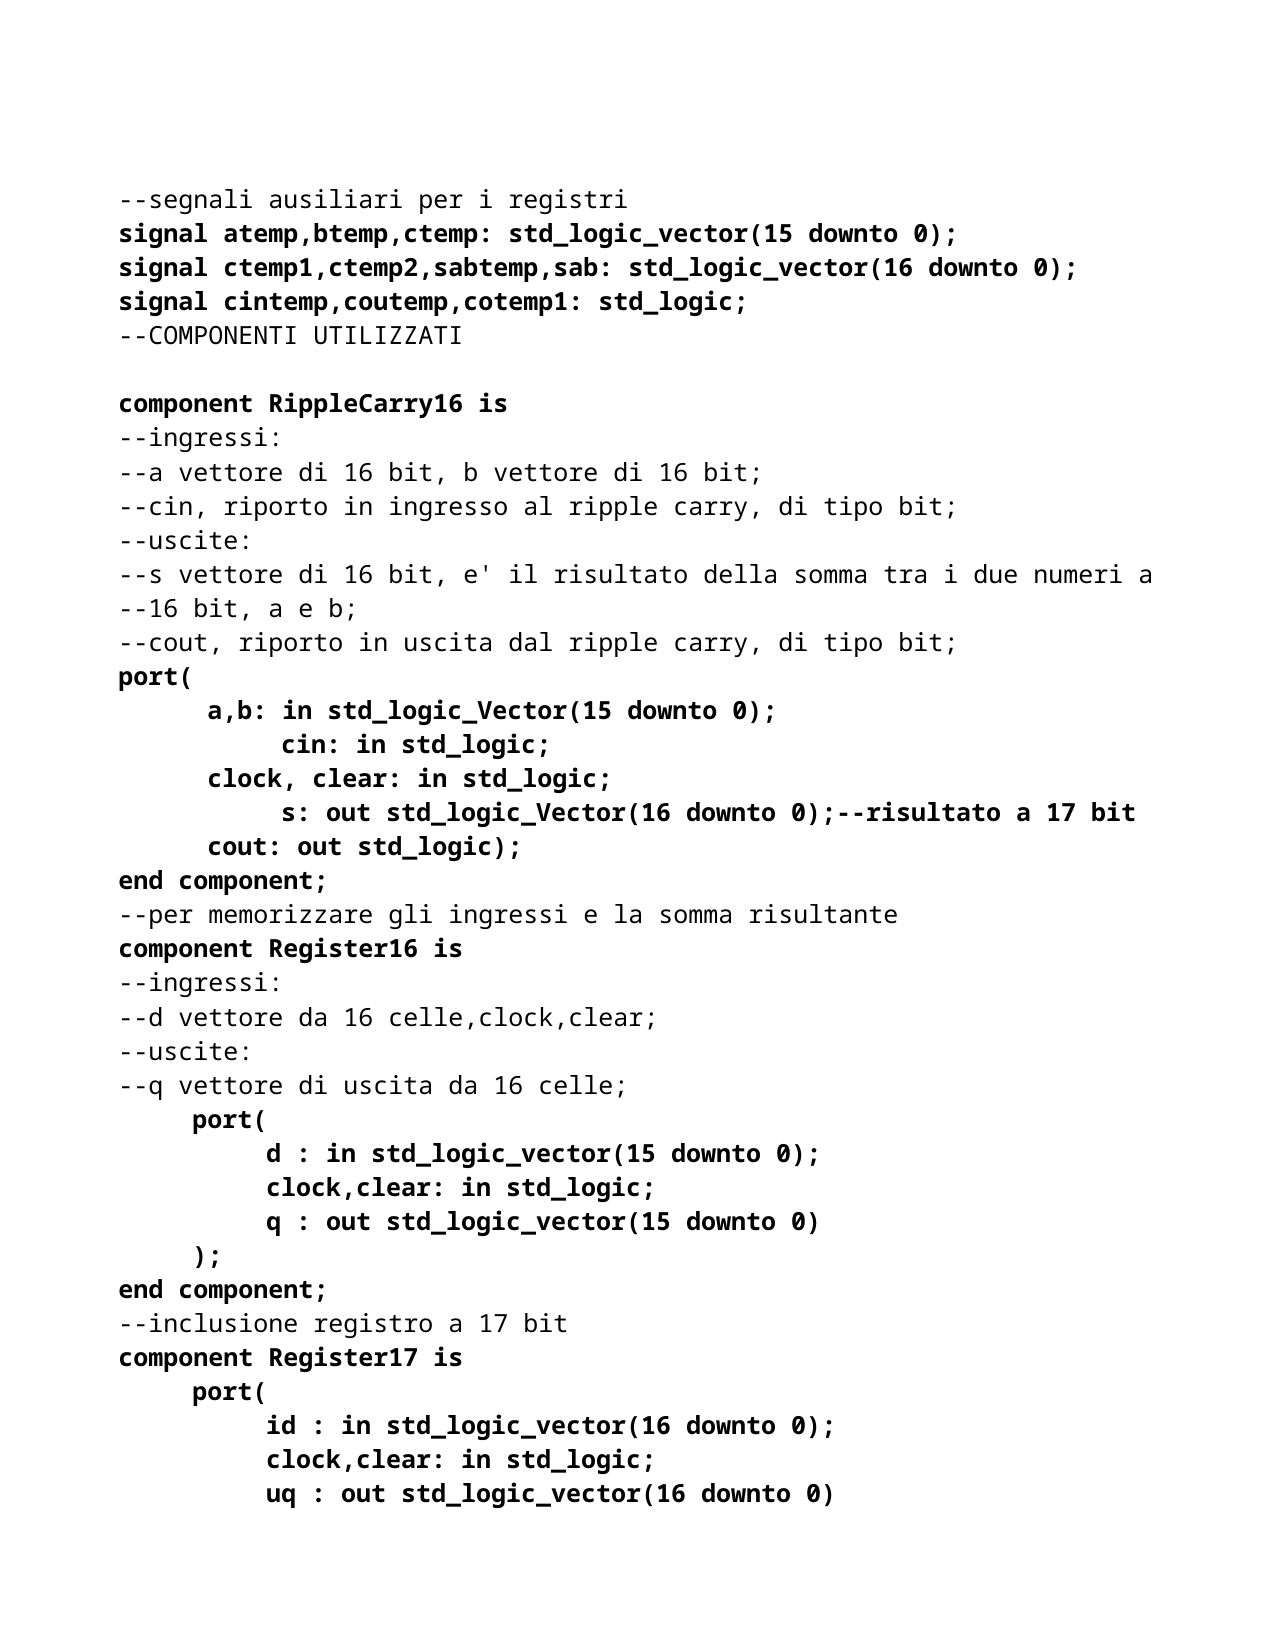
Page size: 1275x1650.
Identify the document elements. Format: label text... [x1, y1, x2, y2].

text clock, clear: in std_logic; [118, 761, 1157, 795]
text --COMPONENTI UTILIZZATI [118, 318, 1157, 352]
text --ingressi: [118, 965, 1157, 999]
text signal cintemp,coutemp,cotemp1: std_logic; [118, 284, 1157, 318]
text --uscite: [118, 1033, 1157, 1067]
text clock,clear: in std_logic; [118, 1442, 1157, 1476]
text component Register16 is [118, 931, 1157, 965]
text --uscite: [118, 522, 1157, 556]
text --ingressi: [118, 420, 1157, 454]
text port( [118, 1374, 1157, 1408]
text port( [118, 1101, 1157, 1135]
text end component; [118, 1272, 1157, 1306]
text signal atemp,btemp,ctemp: std_logic_vector(15 downto 0); [118, 216, 1157, 250]
text cin: in std_logic; [118, 727, 1157, 761]
text clock,clear: in std_logic; [118, 1169, 1157, 1203]
text signal ctemp1,ctemp2,sabtemp,sab: std_logic_vector(16 downto 0); [118, 250, 1157, 284]
text --q vettore di uscita da 16 celle; [118, 1067, 1157, 1101]
text --inclusione registro a 17 bit [118, 1306, 1157, 1340]
text component Register17 is [118, 1340, 1157, 1374]
text --cout, riporto in uscita dal ripple carry, di tipo bit; [118, 624, 1157, 658]
text a,b: in std_logic_Vector(15 downto 0); [118, 693, 1157, 727]
text --a vettore di 16 bit, b vettore di 16 bit; [118, 454, 1157, 488]
text component RippleCarry16 is [118, 386, 1157, 420]
text q : out std_logic_vector(15 downto 0) [118, 1203, 1157, 1238]
text --s vettore di 16 bit, e' il risultato della somma tra i due numeri a --16 bit, a e b; [118, 556, 1157, 624]
text port( [118, 658, 1157, 693]
text end component; [118, 863, 1157, 897]
text --segnali ausiliari per i registri [118, 182, 1157, 216]
text s: out std_logic_Vector(16 downto 0);--risultato a 17 bit [118, 795, 1157, 829]
text --per memorizzare gli ingressi e la somma risultante [118, 897, 1157, 931]
text cout: out std_logic); [118, 829, 1157, 863]
text d : in std_logic_vector(15 downto 0); [118, 1135, 1157, 1169]
text id : in std_logic_vector(16 downto 0); [118, 1408, 1157, 1442]
text ); [118, 1238, 1157, 1272]
text --cin, riporto in ingresso al ripple carry, di tipo bit; [118, 488, 1157, 522]
text --d vettore da 16 celle,clock,clear; [118, 999, 1157, 1033]
text uq : out std_logic_vector(16 downto 0) [118, 1476, 1157, 1510]
